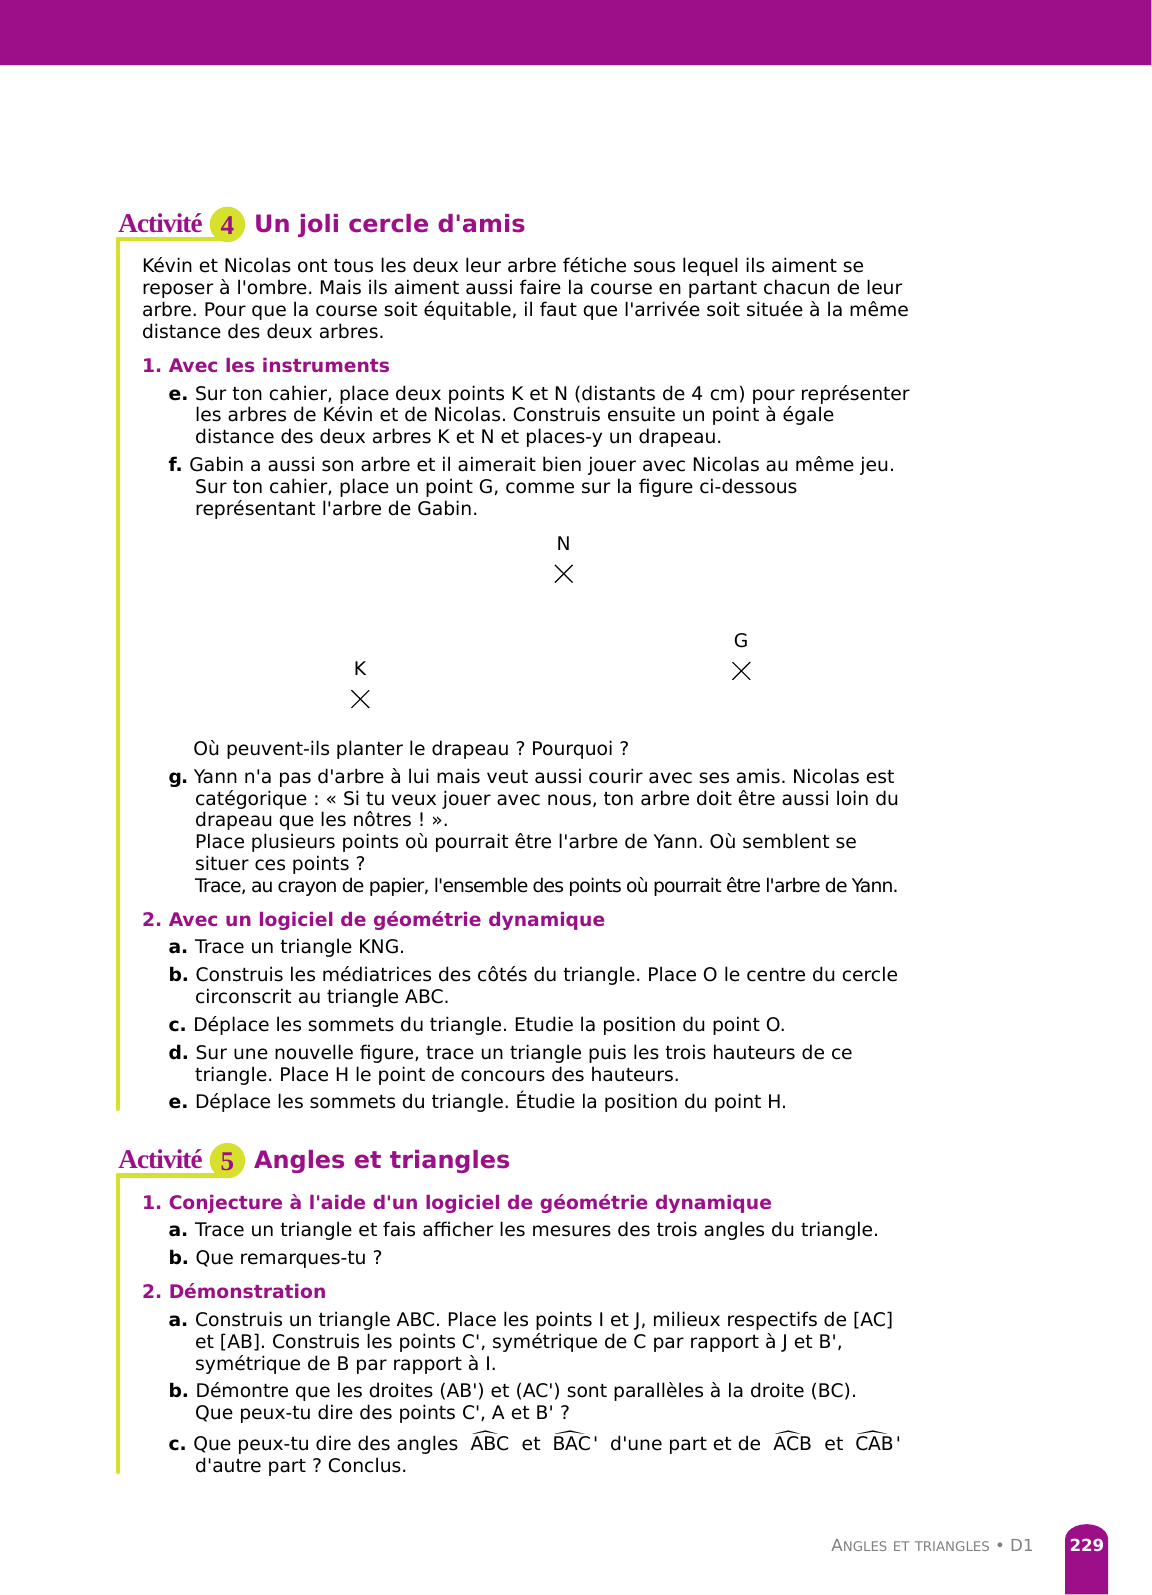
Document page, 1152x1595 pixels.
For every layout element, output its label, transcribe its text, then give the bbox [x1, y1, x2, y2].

list Trace un triangle KNG. [168, 936, 1033, 958]
list Avec les instruments [142, 355, 915, 377]
list Que peux-tu dire des angles et d'une part et de et d'autre part ? Conclus. [168, 1430, 915, 1477]
list Déplace les sommets du triangle. Etudie la position du point O. [168, 1014, 915, 1036]
list Trace un triangle et fais afficher les mesures des trois angles du triangle. [168, 1219, 1033, 1241]
list Conjecture à l'aide d'un logiciel de géométrie dynamique [142, 1192, 915, 1213]
text Angles et triangles [234, 1143, 1033, 1174]
list Construis les médiatrices des côtés du triangle. Place O le centre du cercle circonscrit au triangle ABC. [168, 964, 915, 1008]
text Un joli cercle d'amis [234, 207, 1033, 238]
list Gabin a aussi son arbre et il aimerait bien jouer avec Nicolas au même jeu. Sur ton cahier, place un point G, comme sur la figure ci-dessous représentant l'arbre de Gabin. [168, 454, 915, 520]
text Où peuvent-ils planter le drapeau ? Pourquoi ? [142, 738, 915, 760]
list Démonstration [142, 1281, 915, 1303]
text Activité [118, 1143, 221, 1173]
list Sur ton cahier, place deux points K et N (distants de 4 cm) pour représenter les arbres de Kévin et de Nicolas. Construis ensuite un point à égale distance des deux arbres K et N et places-y un drapeau. [168, 383, 915, 448]
list Construis un triangle ABC. Place les points I et J, milieux respectifs de [AC] et [AB]. Construis les points C', symétrique de C par rapport à J et B', symétrique de B par rapport à I. [168, 1309, 915, 1374]
list Yann n'a pas d'arbre à lui mais veut aussi courir avec ses amis. Nicolas est catégorique : « Si tu veux jouer avec nous, ton arbre doit être aussi loin du drapeau que les nôtres ! ». Place plusieurs points où pourrait être l'arbre de Yann. Où semblent se situer ces points ? Trace, au crayon de papier, l'ensemble des points où pourrait être l'arbre de Yann. [168, 766, 915, 897]
text Activité [118, 207, 221, 237]
text Kévin et Nicolas ont tous les deux leur arbre fétiche sous lequel ils aiment se reposer à l'ombre. Mais ils aiment aussi faire la course en partant chacun de leur arbre. Pour que la course soit équitable, il faut que l'arrivée soit située à la même distance des deux arbres. [142, 256, 915, 343]
list Que remarques-tu ? [168, 1247, 1033, 1269]
list Démontre que les droites (AB') et (AC') sont parallèles à la droite (BC). Que peux-tu dire des points C', A et B' ? [168, 1380, 915, 1424]
list Avec un logiciel de géométrie dynamique [142, 909, 915, 931]
list Sur une nouvelle figure, trace un triangle puis les trois hauteurs de ce triangle. Place H le point de concours des hauteurs. [168, 1042, 915, 1086]
list Déplace les sommets du triangle. Étudie la position du point H. [168, 1091, 915, 1113]
